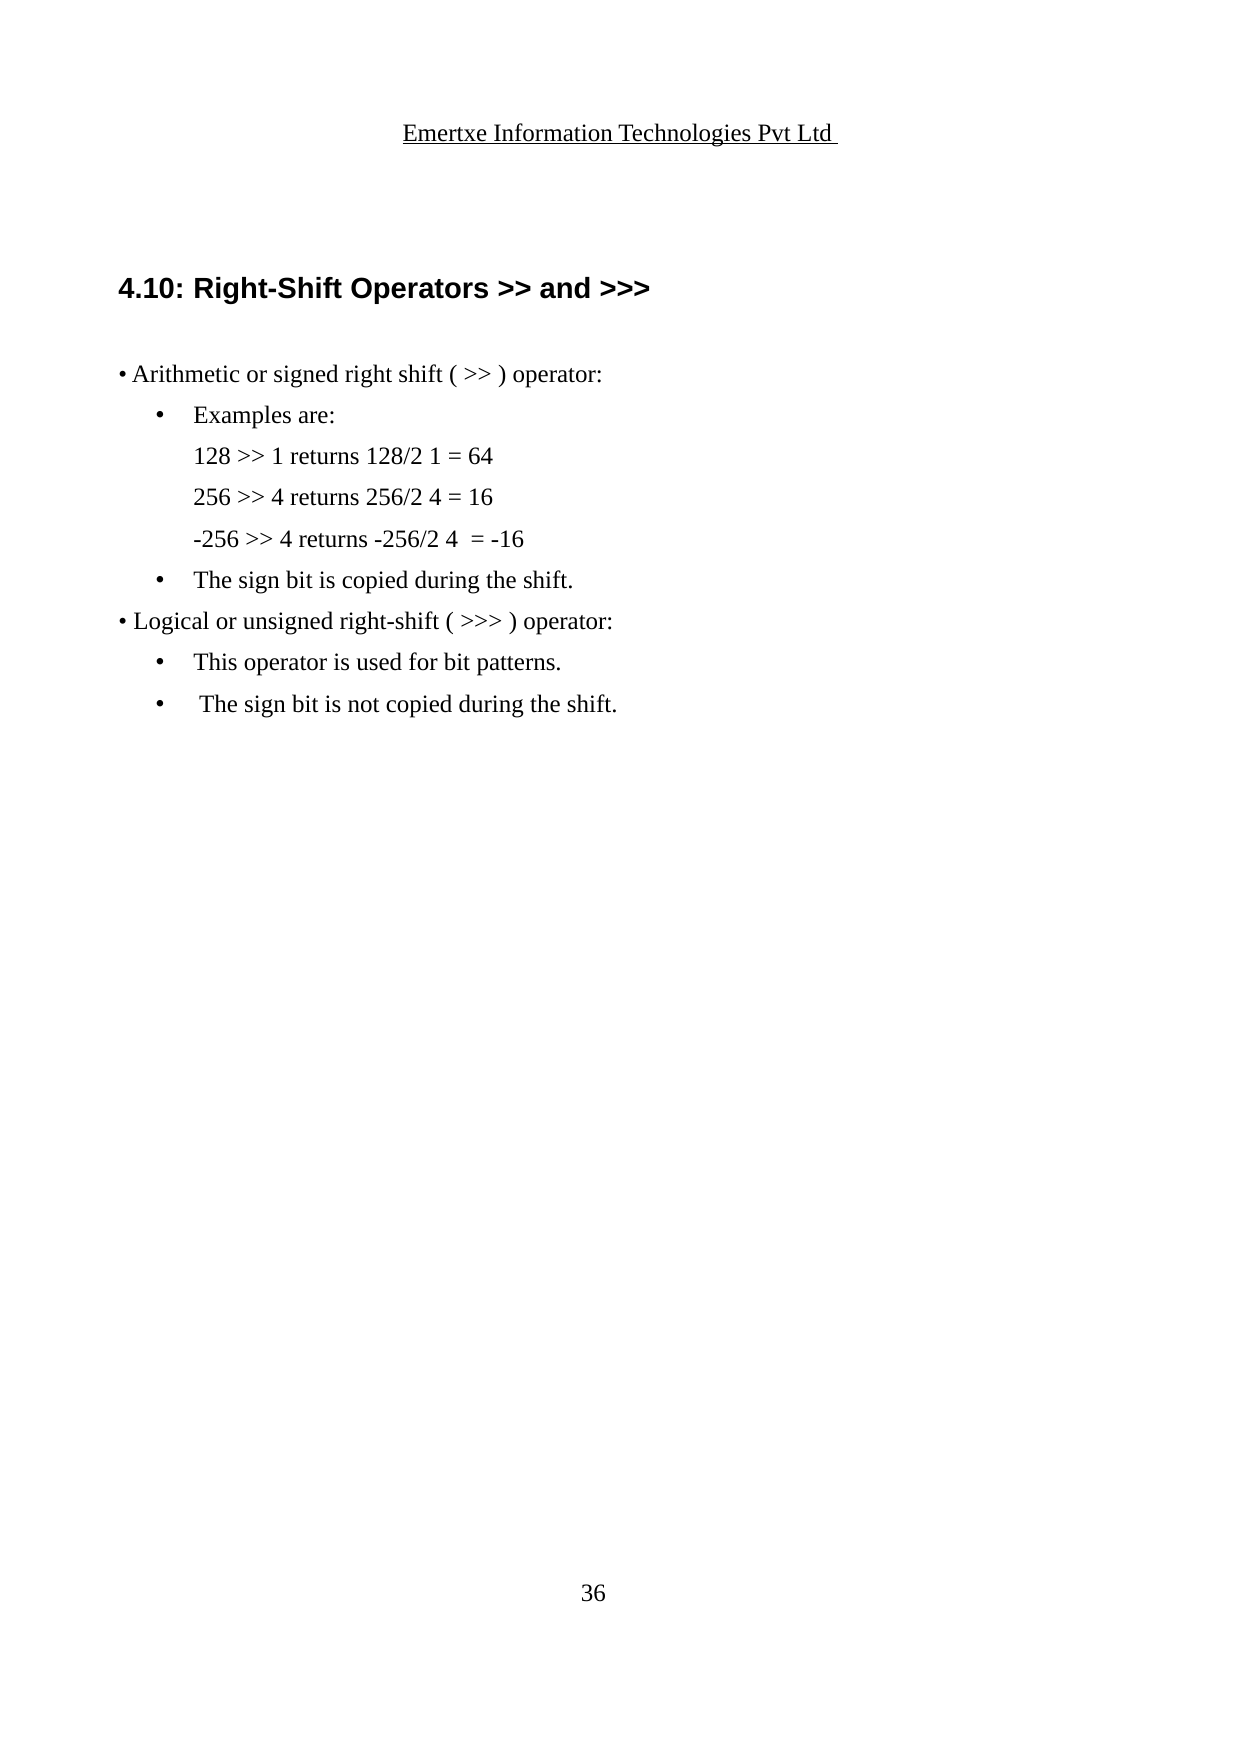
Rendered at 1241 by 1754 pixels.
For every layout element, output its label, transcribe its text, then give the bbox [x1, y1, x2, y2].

list The sign bit is not copied during the shift. [156, 689, 1122, 717]
list This operator is used for bit patterns. [156, 647, 1122, 676]
text • Logical or unsigned right-shift ( >>> ) operator: [118, 606, 1122, 635]
subtitle Right-Shift Operators >> and >>> [118, 271, 1122, 305]
list Examples are: [156, 400, 1122, 429]
text -256 >> 4 returns -256/2 4 = -16 [118, 524, 1122, 552]
text • Arithmetic or signed right shift ( >> ) operator: [118, 359, 1122, 387]
list The sign bit is copied during the shift. [156, 565, 1122, 594]
text 128 >> 1 returns 128/2 1 = 64 [118, 441, 1122, 470]
text 256 >> 4 returns 256/2 4 = 16 [118, 482, 1122, 511]
